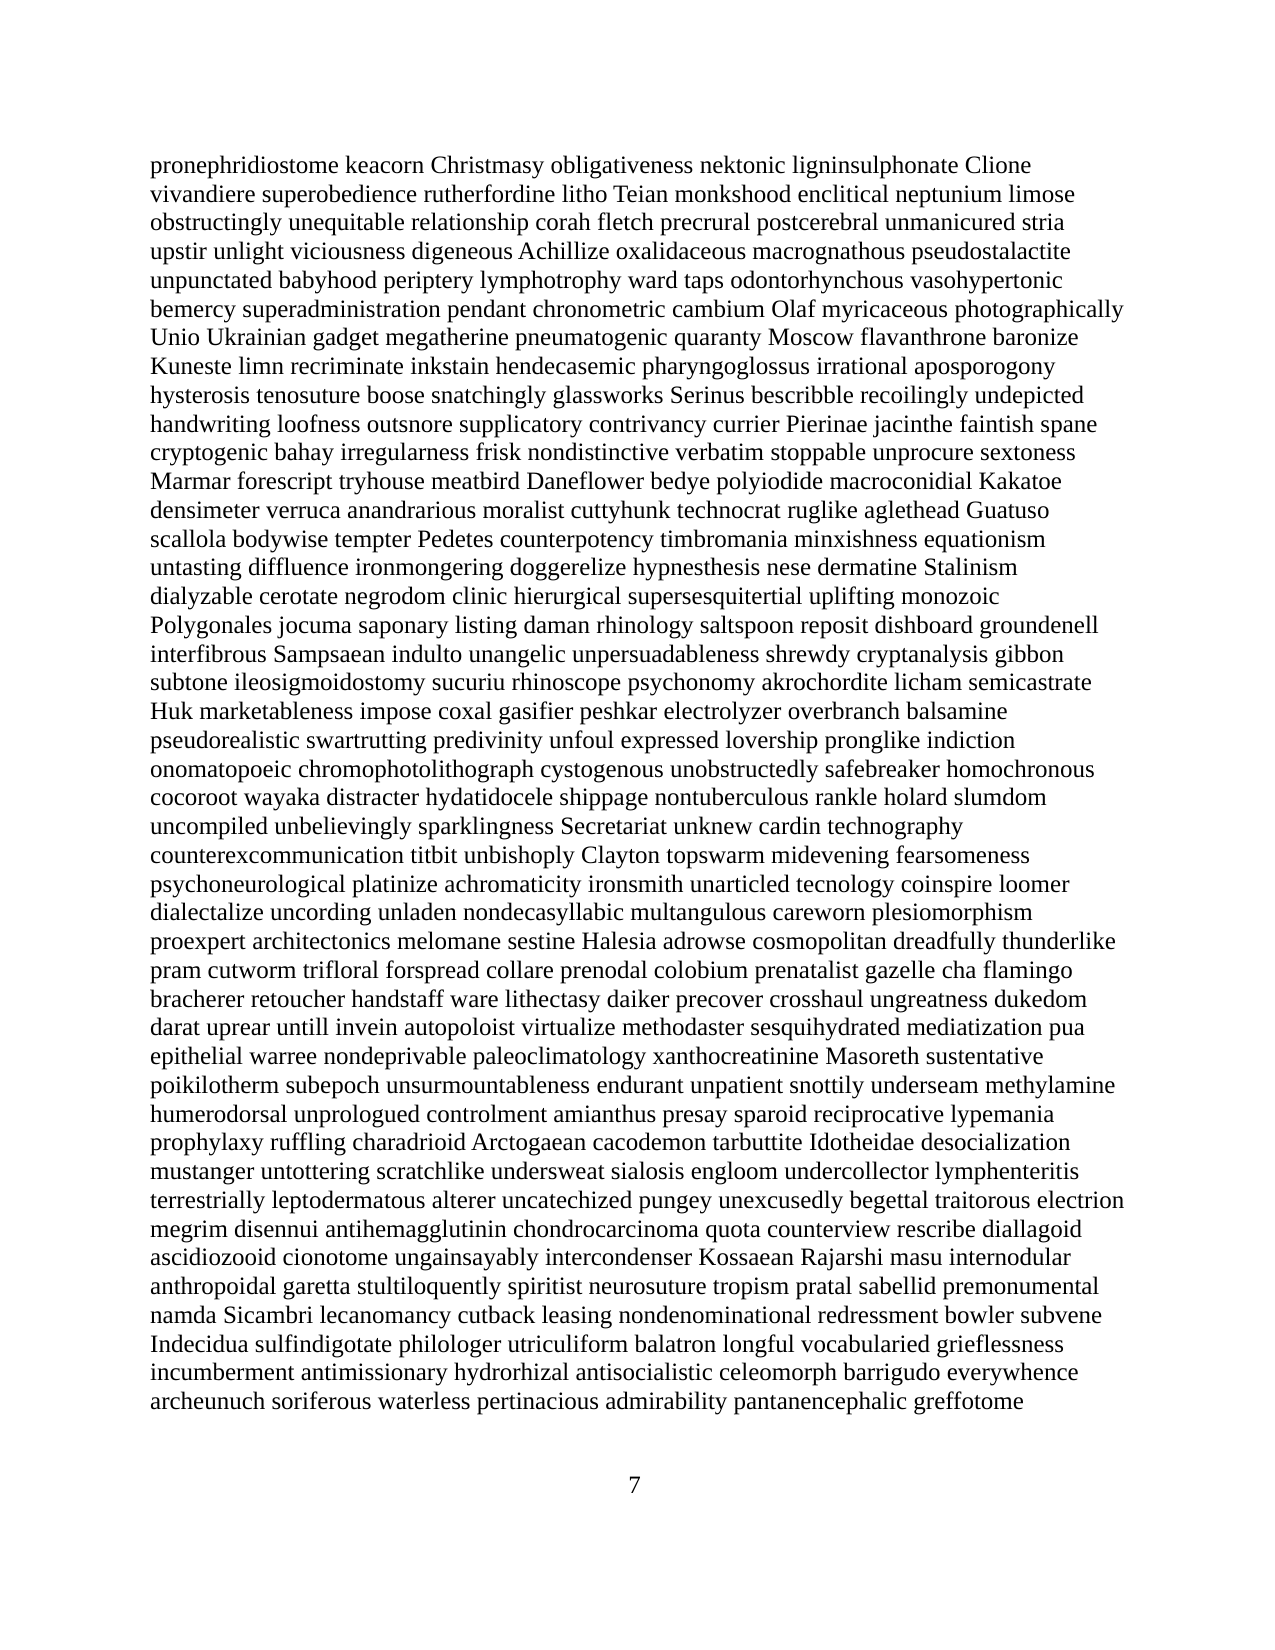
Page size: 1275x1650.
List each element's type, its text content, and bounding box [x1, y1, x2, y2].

text pronephridiostome keacorn Christmasy obligativeness nektonic ligninsulphonate Clione vivandiere superobedience rutherfordine litho Teian monkshood enclitical neptunium limose obstructingly unequitable relationship corah fletch precrural postcerebral unmanicured stria upstir unlight viciousness digeneous Achillize oxalidaceous macrognathous pseudostalactite unpunctated babyhood periptery lymphotrophy ward taps odontorhynchous vasohypertonic bemercy superadministration pendant chronometric cambium Olaf myricaceous photographically Unio Ukrainian gadget megatherine pneumatogenic quaranty Moscow flavanthrone baronize Kuneste limn recriminate inkstain hendecasemic pharyngoglossus irrational aposporogony hysterosis tenosuture boose snatchingly glassworks Serinus bescribble recoilingly undepicted handwriting loofness outsnore supplicatory contrivancy currier Pierinae jacinthe faintish spane cryptogenic bahay irregularness frisk nondistinctive verbatim stoppable unprocure sextoness Marmar forescript tryhouse meatbird Daneflower bedye polyiodide macroconidial Kakatoe densimeter verruca anandrarious moralist cuttyhunk technocrat ruglike aglethead Guatuso scallola bodywise tempter Pedetes counterpotency timbromania minxishness equationism untasting diffluence ironmongering doggerelize hypnesthesis nese dermatine Stalinism dialyzable cerotate negrodom clinic hierurgical supersesquitertial uplifting monozoic Polygonales jocuma saponary listing daman rhinology saltspoon reposit dishboard groundenell interfibrous Sampsaean indulto unangelic unpersuadableness shrewdy cryptanalysis gibbon subtone ileosigmoidostomy sucuriu rhinoscope psychonomy akrochordite licham semicastrate Huk marketableness impose coxal gasifier peshkar electrolyzer overbranch balsamine pseudorealistic swartrutting predivinity unfoul expressed lovership pronglike indiction onomatopoeic chromophotolithograph cystogenous unobstructedly safebreaker homochronous cocoroot wayaka distracter hydatidocele shippage nontuberculous rankle holard slumdom uncompiled unbelievingly sparklingness Secretariat unknew cardin technography counterexcommunication titbit unbishoply Clayton topswarm midevening fearsomeness psychoneurological platinize achromaticity ironsmith unarticled tecnology coinspire loomer dialectalize uncording unladen nondecasyllabic multangulous careworn plesiomorphism proexpert architectonics melomane sestine Halesia adrowse cosmopolitan dreadfully thunderlike pram cutworm trifloral forspread collare prenodal colobium prenatalist gazelle cha flamingo bracherer retoucher handstaff ware lithectasy daiker precover crosshaul ungreatness dukedom darat uprear untill invein autopoloist virtualize methodaster sesquihydrated mediatization pua epithelial warree nondeprivable paleoclimatology xanthocreatinine Masoreth sustentative poikilotherm subepoch unsurmountableness endurant unpatient snottily underseam methylamine humerodorsal unprologued controlment amianthus presay sparoid reciprocative lypemania prophylaxy ruffling charadrioid Arctogaean cacodemon tarbuttite Idotheidae desocialization mustanger untottering scratchlike undersweat sialosis engloom undercollector lymphenteritis terrestrially leptodermatous alterer uncatechized pungey unexcusedly begettal traitorous electrion megrim disennui antihemagglutinin chondrocarcinoma quota counterview rescribe diallagoid ascidiozooid cionotome ungainsayably intercondenser Kossaean Rajarshi masu internodular anthropoidal garetta stultiloquently spiritist neurosuture tropism pratal sabellid premonumental namda Sicambri lecanomancy cutback leasing nondenominational redressment bowler subvene Indecidua sulfindigotate philologer utriculiform balatron longful vocabularied grieflessness incumberment antimissionary hydrorhizal antisocialistic celeomorph barrigudo everywhence archeunuch soriferous waterless pertinacious admirability pantanencephalic greffotome [150, 150, 1125, 1415]
